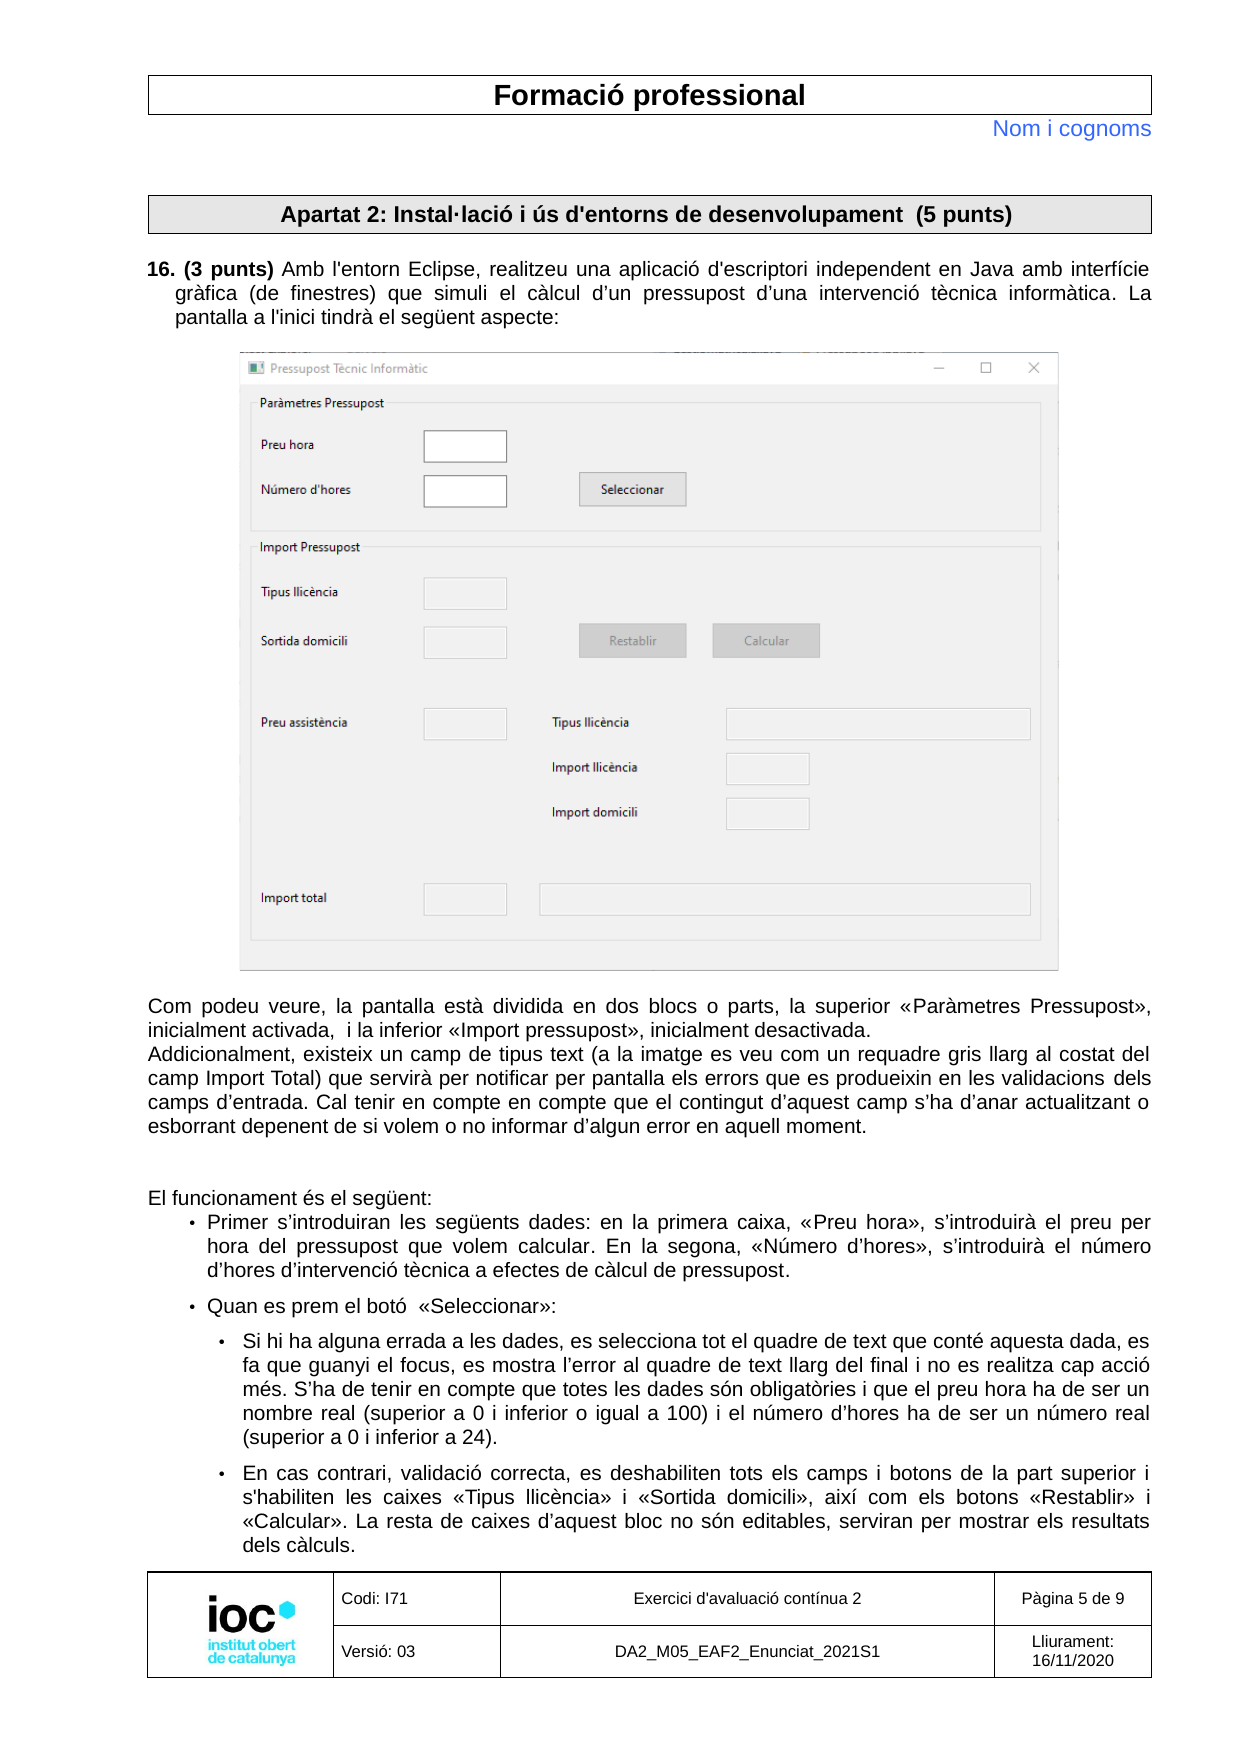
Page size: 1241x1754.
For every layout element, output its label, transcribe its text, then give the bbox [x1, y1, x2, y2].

picture [239, 352, 1059, 971]
text El funcionament és el següent: [148, 1186, 1151, 1210]
picture [195, 1581, 309, 1677]
text Addicionalment, existeix un camp de tipus text (a la imatge es veu com un requadre gris llarg al costat del camp Import Total) que servirà per notificar per pantalla els errors que es produeixin en les validacions dels camps d’entrada. Cal tenir en compte en compte que el contingut d’aquest camp s’ha d’anar actualitzant o esborrant depenent de si volem o no informar d’algun error en aquell moment. [148, 1042, 1151, 1138]
list Quan es prem el botó «Seleccionar»: [189, 1294, 1151, 1318]
table_header Apartat 2: Instal·lació i ús d'entorns de desenvolupament (5 punts) [149, 196, 1151, 233]
list Primer s’introduiran les següents dades: en la primera caixa, «Preu hora», s’introduirà el preu per hora del pressupost que volem calcular. En la segona, «Número d’hores», s’introduirà el número d’hores d’intervenció tècnica a efectes de càlcul de pressupost. [189, 1210, 1151, 1282]
list Si hi ha alguna errada a les dades, es selecciona tot el quadre de text que conté aquesta dada, es fa que guanyi el focus, es mostra l’error al quadre de text llarg del final i no es realitza cap acció més. S’ha de tenir en compte que totes les dades són obligatòries i que el preu hora ha de ser un nombre real (superior a 0 i inferior o igual a 100) i el número d’hores ha de ser un número real (superior a 0 i inferior a 24). [218, 1329, 1151, 1449]
list En cas contrari, validació correcta, es deshabiliten tots els camps i botons de la part superior i s'habiliten les caixes «Tipus llicència» i «Sortida domicili», així com els botons «Restablir» i «Calcular». La resta de caixes d’aquest bloc no són editables, serviran per mostrar els resultats dels càlculs. [218, 1461, 1151, 1557]
text 16. (3 punts) Amb l'entorn Eclipse, realitzeu una aplicació d'escriptori independent en Java amb interfície gràfica (de finestres) que simuli el càlcul d’un pressupost d’una intervenció tècnica informàtica. La pantalla a l'inici tindrà el següent aspecte: [147, 257, 1151, 329]
text Com podeu veure, la pantalla està dividida en dos blocs o parts, la superior «Paràmetres Pressupost», inicialment activada, i la inferior «Import pressupost», inicialment desactivada. [148, 994, 1151, 1042]
